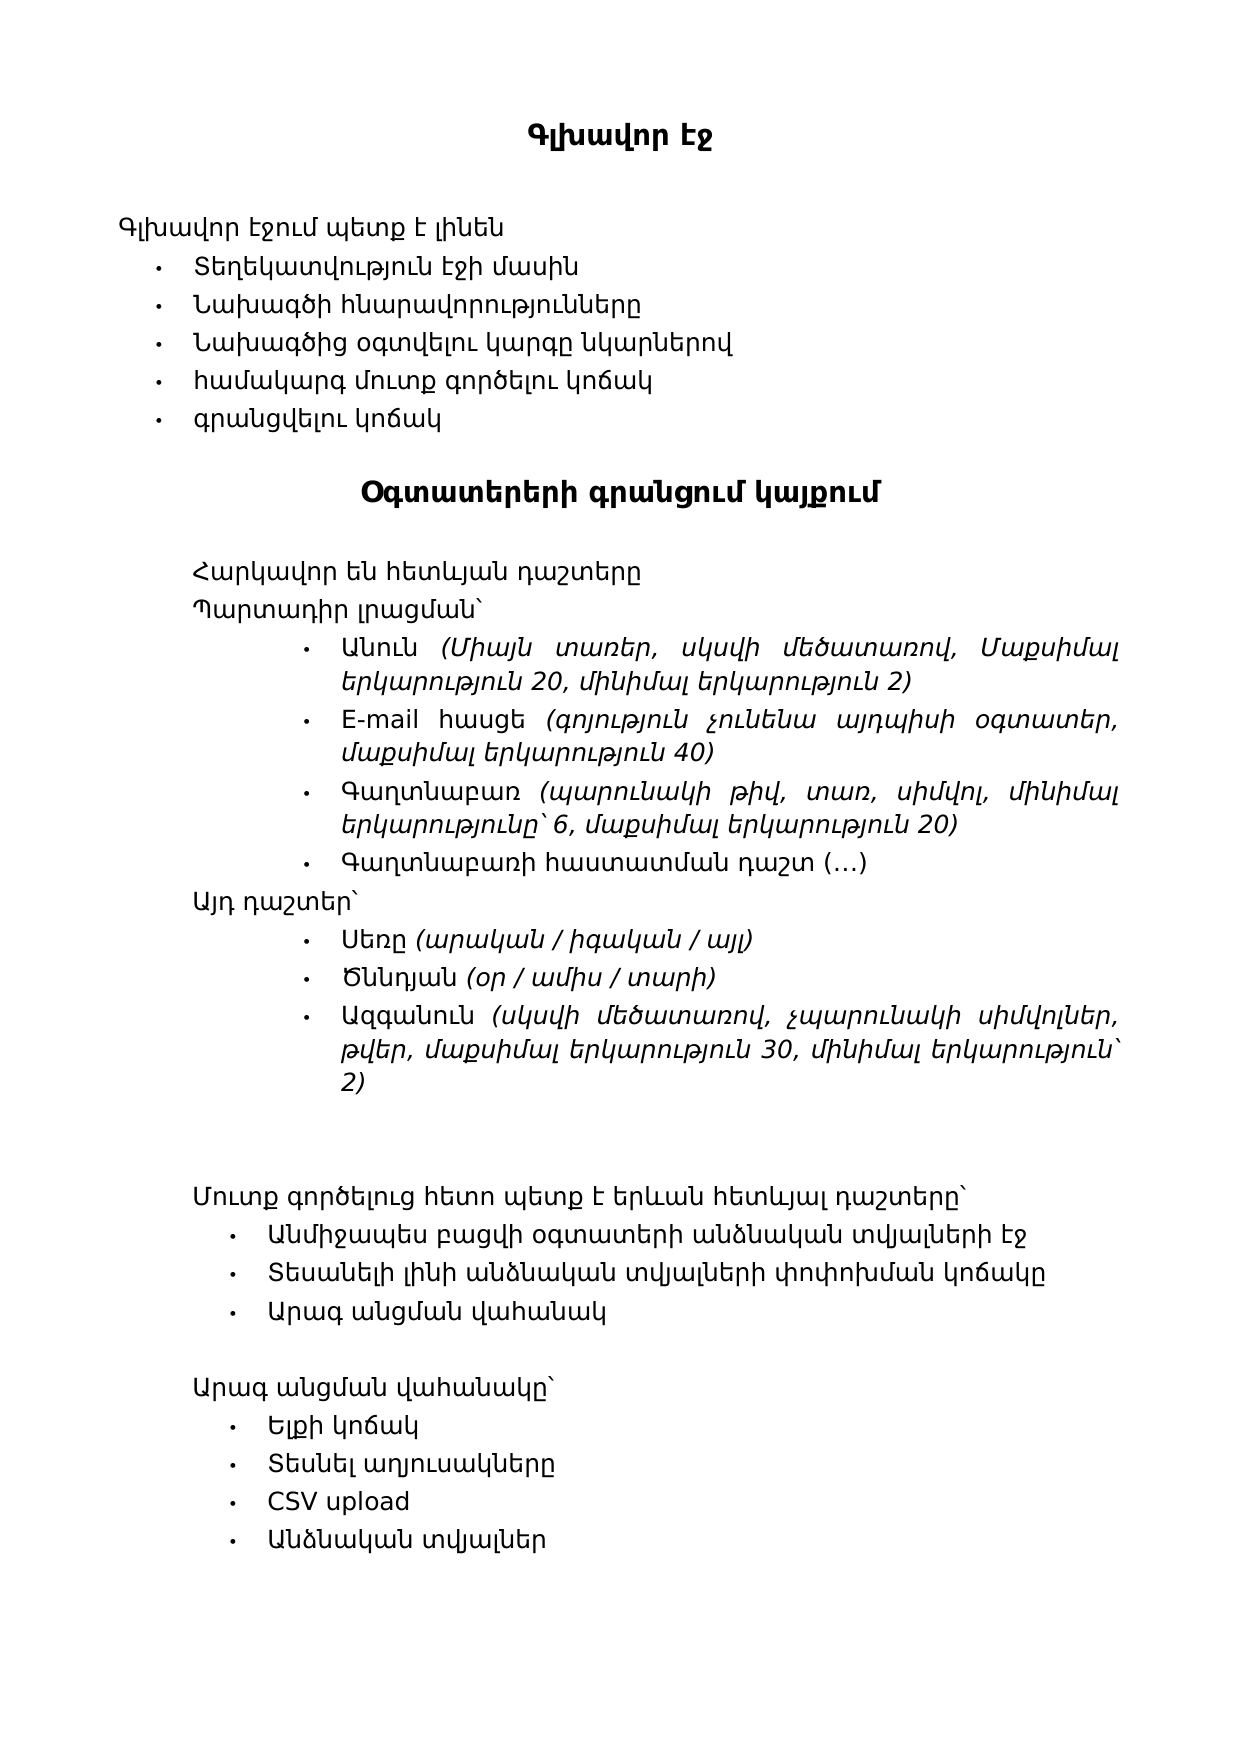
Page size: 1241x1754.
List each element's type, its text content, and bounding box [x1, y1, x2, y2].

list Տեղեկատվություն էջի մասին [156, 252, 1122, 281]
list Գաղտնաբառի հաստատման դաշտ (․․․) [303, 848, 1122, 878]
list Ծննդյան (օր / ամիս / տարի) [303, 963, 1122, 992]
list Նախագծի հնարավորությունները [156, 290, 1122, 319]
text Հարկավոր են հետևյան դաշտերը [118, 557, 1122, 586]
list Արագ անցման վահանակ [229, 1297, 1122, 1326]
list Սեռը (արական / իգական / այլ) [303, 925, 1122, 954]
list Տեսնել աղյուսակները [229, 1449, 1122, 1478]
list Անձնական տվյալներ [229, 1526, 1122, 1555]
list CSV upload [229, 1487, 1122, 1517]
subtitle Օգտատերերի գրանցում կայքում [118, 475, 1122, 509]
text Այդ դաշտեր՝ [118, 887, 1122, 916]
list համակարգ մուտք գործելու կոճակ [156, 366, 1122, 396]
list Անմիջապես բացվի օգտատերի անձնական տվյալների էջ [229, 1220, 1122, 1249]
list Անուն (Միայն տառեր, սկսվի մեծատառով, Մաքսիմալ երկարություն 20, մինիմալ երկարություն 2) [303, 633, 1122, 696]
subtitle Գլխավոր էջ [118, 118, 1122, 152]
list Գաղտնաբառ (պարունակի թիվ, տառ, սիմվոլ, մինիմալ երկարությունը՝ 6, մաքսիմալ երկարություն 20) [303, 777, 1122, 839]
list Տեսանելի լինի անձնական տվյալների փոփոխման կոճակը [229, 1259, 1122, 1288]
text Արագ անցման վահանակը՝ [118, 1373, 1122, 1402]
text Պարտադիր լրացման՝ [118, 595, 1122, 624]
list Նախագծից օգտվելու կարգը նկարներով [156, 328, 1122, 357]
list գրանցվելու կոճակ [156, 405, 1122, 434]
text Գլխավոր էջում պետք է լինեն [118, 213, 1103, 243]
list Ելքի կոճակ [229, 1411, 1122, 1440]
list Ազգանուն (սկսվի մեծատառով, չպարունակի սիմվոլներ, թվեր, մաքսիմալ երկարություն 30, մինիմալ երկարություն՝ 2) [303, 1001, 1122, 1098]
text Մուտք գործելուց հետո պետք է երևան հետևյալ դաշտերը՝ [118, 1182, 1122, 1211]
list E-mail հասցե (գոյություն չունենա այդպիսի օգտատեր, մաքսիմալ երկարություն 40) [303, 705, 1122, 768]
